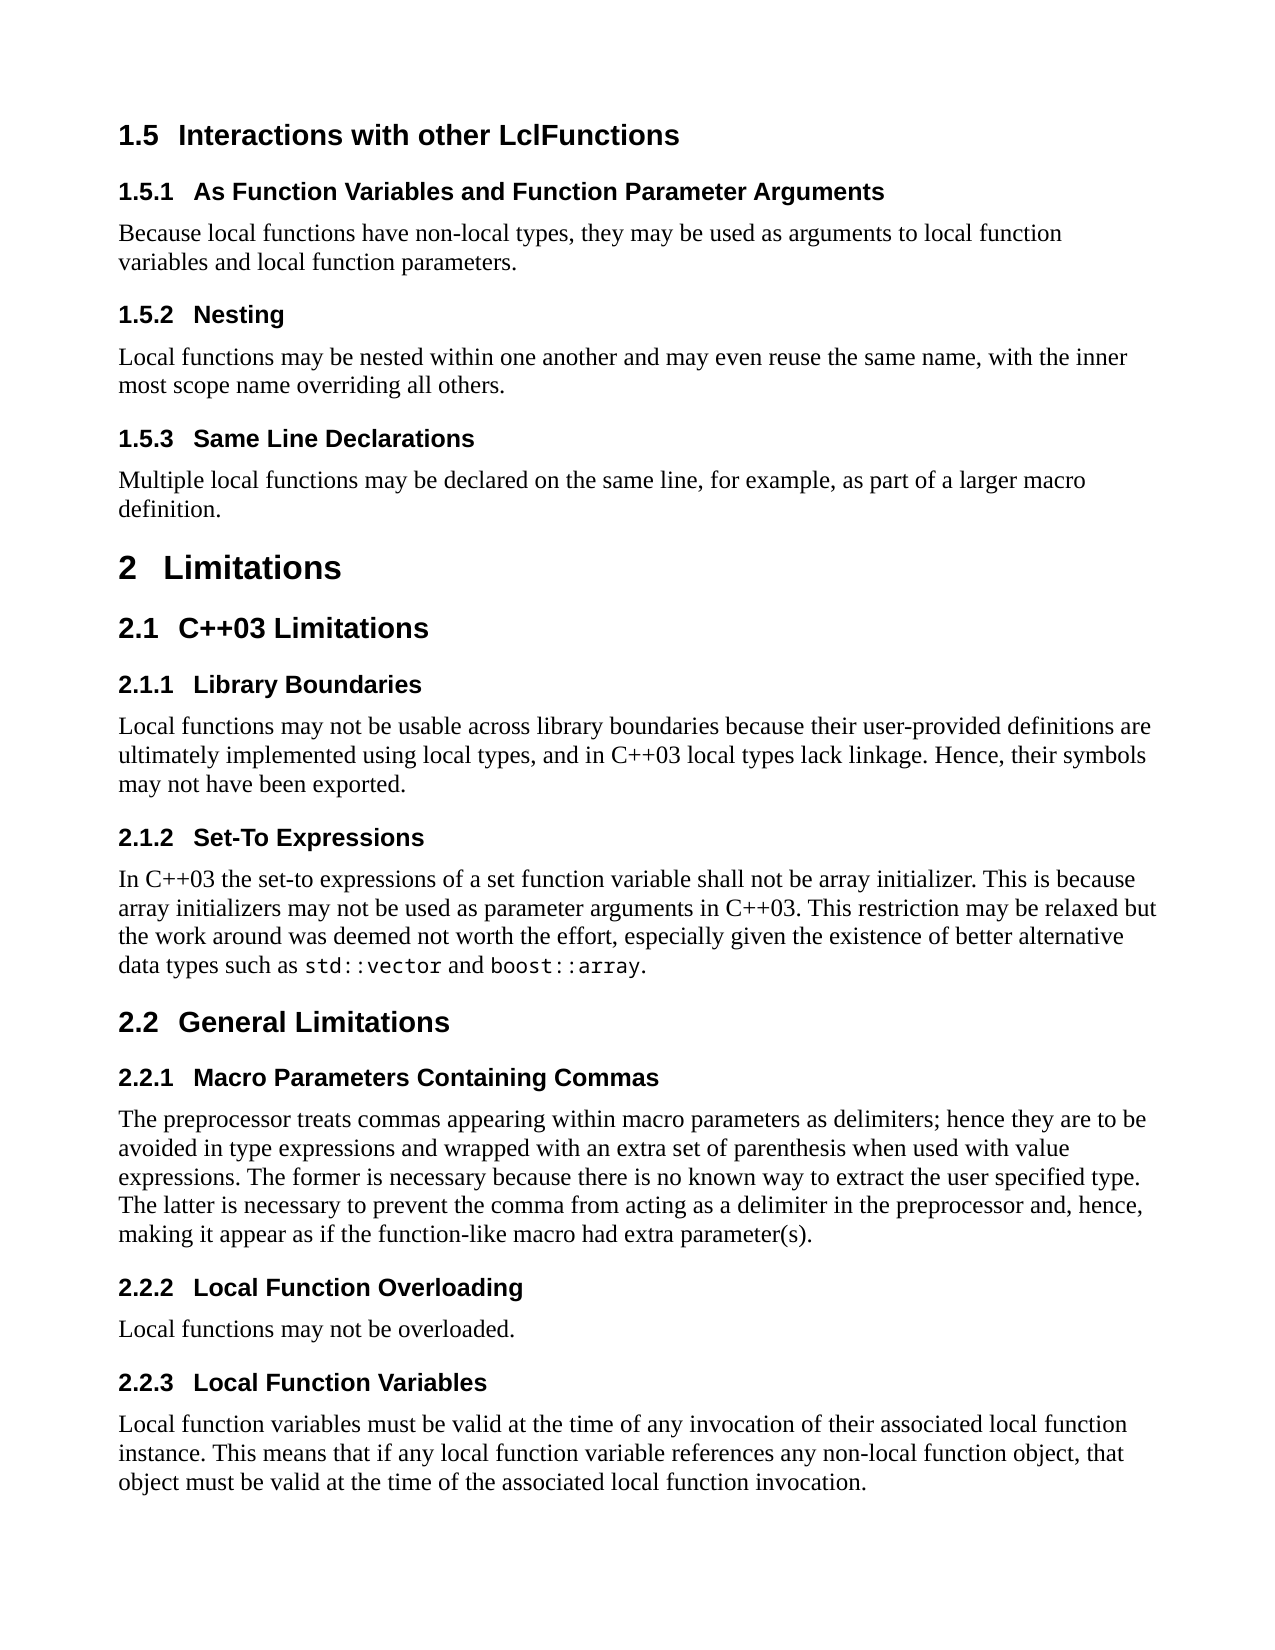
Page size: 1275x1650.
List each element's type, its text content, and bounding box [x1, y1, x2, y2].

text Local functions may be nested within one another and may even reuse the same name, with the inner most scope name overriding all others. [118, 342, 1157, 399]
subtitle Set-To Expressions [118, 823, 1157, 851]
subtitle Nesting [118, 300, 1157, 329]
text Multiple local functions may be declared on the same line, for example, as part of a larger macro definition. [118, 465, 1157, 523]
subtitle C++03 Limitations [118, 612, 1157, 645]
text Because local functions have non-local types, they may be used as arguments to local function variables and local function parameters. [118, 218, 1157, 275]
subtitle Limitations [118, 548, 1157, 587]
text Local functions may not be overloaded. [118, 1314, 1157, 1343]
subtitle Local Function Overloading [118, 1273, 1157, 1302]
subtitle Library Boundaries [118, 670, 1157, 699]
subtitle Local Function Variables [118, 1368, 1157, 1397]
text Local functions may not be usable across library boundaries because their user-provided definitions are ultimately implemented using local types, and in C++03 local types lack linkage. Hence, their symbols may not have been exported. [118, 711, 1157, 798]
subtitle As Function Variables and Function Parameter Arguments [118, 177, 1157, 205]
text Local function variables must be valid at the time of any invocation of their associated local function instance. This means that if any local function variable references any non-local function object, that object must be valid at the time of the associated local function invocation. [118, 1409, 1157, 1496]
subtitle Interactions with other LclFunctions [118, 118, 1157, 152]
text In C++03 the set-to expressions of a set function variable shall not be array initializer. This is because array initializers may not be used as parameter arguments in C++03. This restriction may be relaxed but the work around was deemed not worth the effort, especially given the existence of better alternative data types such as std::vector and boost::array. [118, 864, 1157, 979]
subtitle Same Line Declarations [118, 424, 1157, 453]
text The preprocessor treats commas appearing within macro parameters as delimiters; hence they are to be avoided in type expressions and wrapped with an extra set of parenthesis when used with value expressions. The former is necessary because there is no known way to extract the user specified type. The latter is necessary to prevent the comma from acting as a delimiter in the preprocessor and, hence, making it appear as if the function-like macro had extra parameter(s). [118, 1104, 1157, 1248]
subtitle General Limitations [118, 1004, 1157, 1038]
subtitle Macro Parameters Containing Commas [118, 1063, 1157, 1092]
